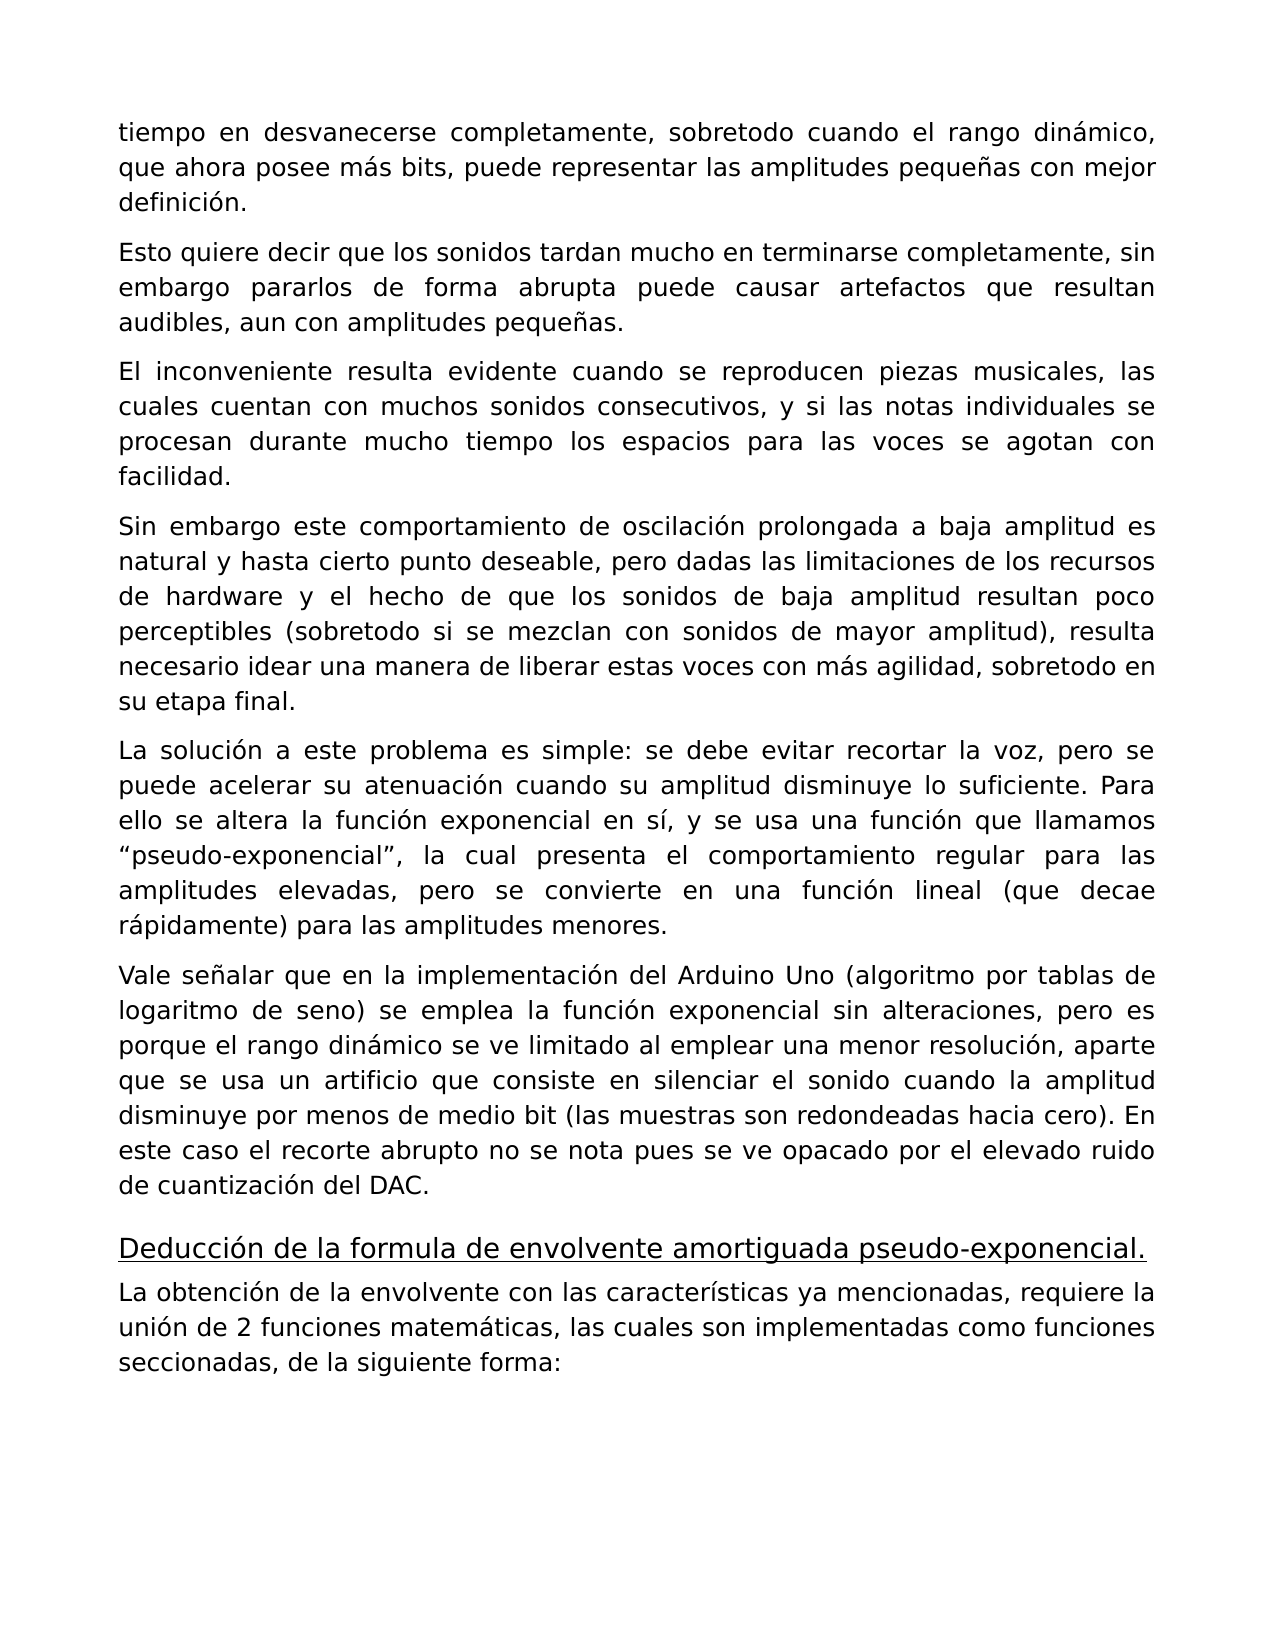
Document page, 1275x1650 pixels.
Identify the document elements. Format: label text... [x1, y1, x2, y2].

subtitle Deducción de la formula de envolvente amortiguada pseudo-exponencial. [118, 1233, 1157, 1265]
text El inconveniente resulta evidente cuando se reproducen piezas musicales, las cuales cuentan con muchos sonidos consecutivos, y si las notas individuales se procesan durante mucho tiempo los espacios para las voces se agotan con facilidad. [118, 357, 1157, 491]
text La obtención de la envolvente con las características ya mencionadas, requiere la unión de 2 funciones matemáticas, las cuales son implementadas como funciones seccionadas, de la siguiente forma: [118, 1278, 1157, 1377]
text Vale señalar que en la implementación del Arduino Uno (algoritmo por tablas de logaritmo de seno) se emplea la función exponencial sin alteraciones, pero es porque el rango dinámico se ve limitado al emplear una menor resolución, aparte que se usa un artificio que consiste en silenciar el sonido cuando la amplitud disminuye por menos de medio bit (las muestras son redondeadas hacia cero). En este caso el recorte abrupto no se nota pues se ve opacado por el elevado ruido de cuantización del DAC. [118, 961, 1157, 1200]
text tiempo en desvanecerse completamente, sobretodo cuando el rango dinámico, que ahora posee más bits, puede representar las amplitudes pequeñas con mejor definición. [118, 118, 1157, 217]
text Sin embargo este comportamiento de oscilación prolongada a baja amplitud es natural y hasta cierto punto deseable, pero dadas las limitaciones de los recursos de hardware y el hecho de que los sonidos de baja amplitud resultan poco perceptibles (sobretodo si se mezclan con sonidos de mayor amplitud), resulta necesario idear una manera de liberar estas voces con más agilidad, sobretodo en su etapa final. [118, 512, 1157, 716]
text La solución a este problema es simple: se debe evitar recortar la voz, pero se puede acelerar su atenuación cuando su amplitud disminuye lo suficiente. Para ello se altera la función exponencial en sí, y se usa una función que llamamos “pseudo-exponencial”, la cual presenta el comportamiento regular para las amplitudes elevadas, pero se convierte en una función lineal (que decae rápidamente) para las amplitudes menores. [118, 736, 1157, 941]
text Esto quiere decir que los sonidos tardan mucho en terminarse completamente, sin embargo pararlos de forma abrupta puede causar artefactos que resultan audibles, aun con amplitudes pequeñas. [118, 238, 1157, 337]
